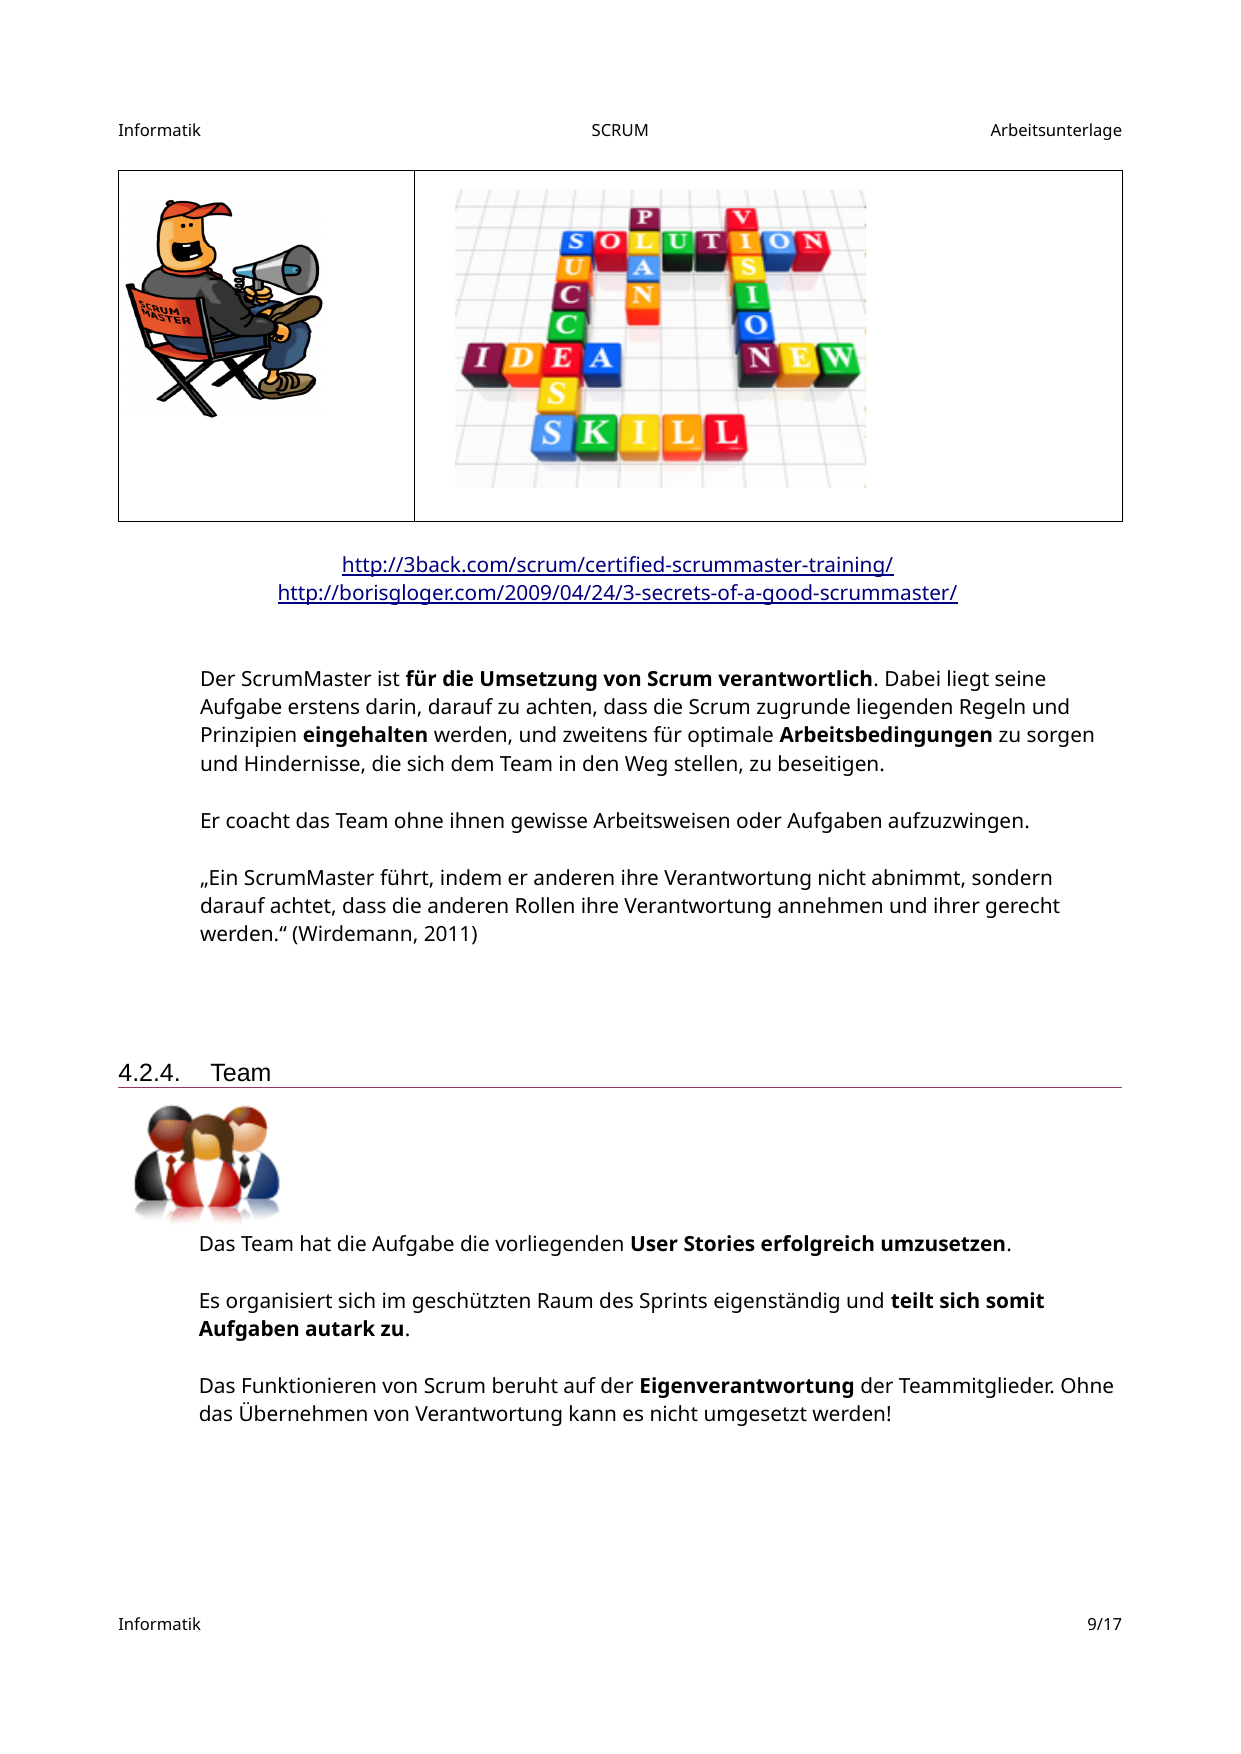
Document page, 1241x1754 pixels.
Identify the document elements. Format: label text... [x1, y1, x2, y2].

picture [118, 1100, 292, 1229]
text Das Team hat die Aufgabe die vorliegenden User Stories erfolgreich umzusetzen. [198, 1229, 1122, 1257]
picture [455, 187, 867, 488]
text „Ein ScrumMaster führt, indem er anderen ihre Verantwortung nicht abnimmt, sondern darauf achtet, dass die anderen Rollen ihre Verantwortung annehmen und ihrer gerecht werden.“ (Wirdemann, 2011) [200, 863, 1122, 948]
table_header [415, 188, 1122, 521]
text Der ScrumMaster ist für die Umsetzung von Scrum verantwortlich. Dabei liegt seine Aufgabe erstens darin, darauf zu achten, dass die Scrum zugrunde liegenden Regeln und Prinzipien eingehalten werden, und zweitens für optimale Arbeitsbedingungen zu sorgen und Hindernisse, die sich dem Team in den Weg stellen, zu beseitigen. [200, 664, 1122, 777]
table_header [119, 171, 414, 521]
text Das Funktionieren von Scrum beruht auf der Eigenverantwortung der Teammitglieder. Ohne das Übernehmen von Verantwortung kann es nicht umgesetzt werden! [198, 1371, 1122, 1428]
text http://borisgloger.com/2009/04/24/3-secrets-of-a-good-scrummaster/ [118, 578, 1122, 607]
table_header [415, 171, 1122, 187]
text Er coacht das Team ohne ihnen gewisse Arbeitsweisen oder Aufgaben aufzuzwingen. [200, 806, 1122, 834]
subtitle Team [118, 1058, 1122, 1087]
text Es organisiert sich im geschützten Raum des Sprints eigenständig und teilt sich somit Aufgaben autark zu. [198, 1286, 1122, 1343]
text http://3back.com/scrum/certified-scrummaster-training/ [118, 550, 1122, 578]
picture [123, 196, 324, 419]
